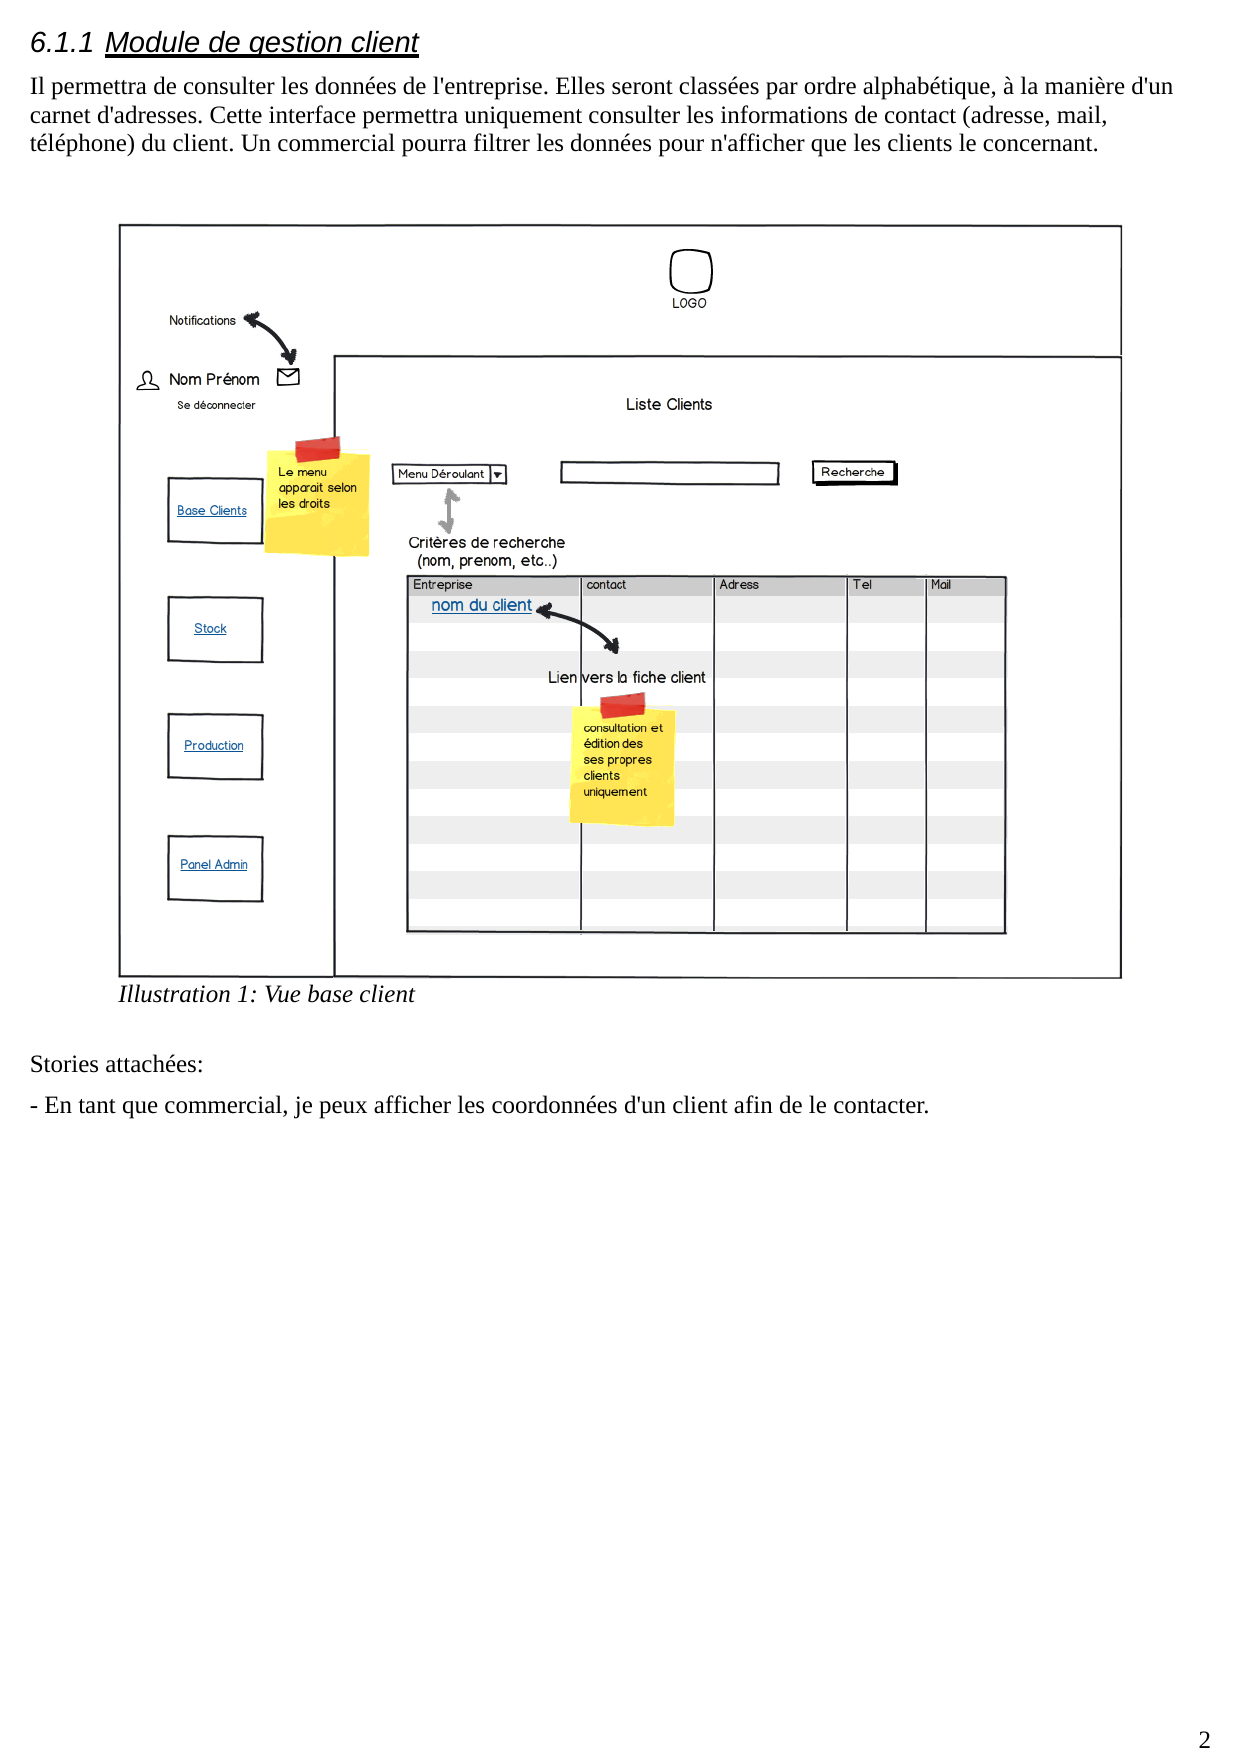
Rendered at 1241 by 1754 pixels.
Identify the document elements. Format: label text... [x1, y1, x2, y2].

text Stories attachées: [29, 1049, 1211, 1077]
picture [118, 223, 1123, 979]
text - En tant que commercial, je peux afficher les coordonnées d'un client afin de le contacter. [29, 1090, 1211, 1119]
text Illustration 1: Vue base client [118, 979, 1122, 1007]
text Il permettra de consulter les données de l'entreprise. Elles seront classées par ordre alphabétique, à la manière d'un carnet d'adresses. Cette interface permettra uniquement consulter les informations de contact (adresse, mail, téléphone) du client. Un commercial pourra filtrer les données pour n'afficher que les clients le concernant. [29, 71, 1211, 157]
subtitle Module de gestion client [29, 25, 1211, 58]
